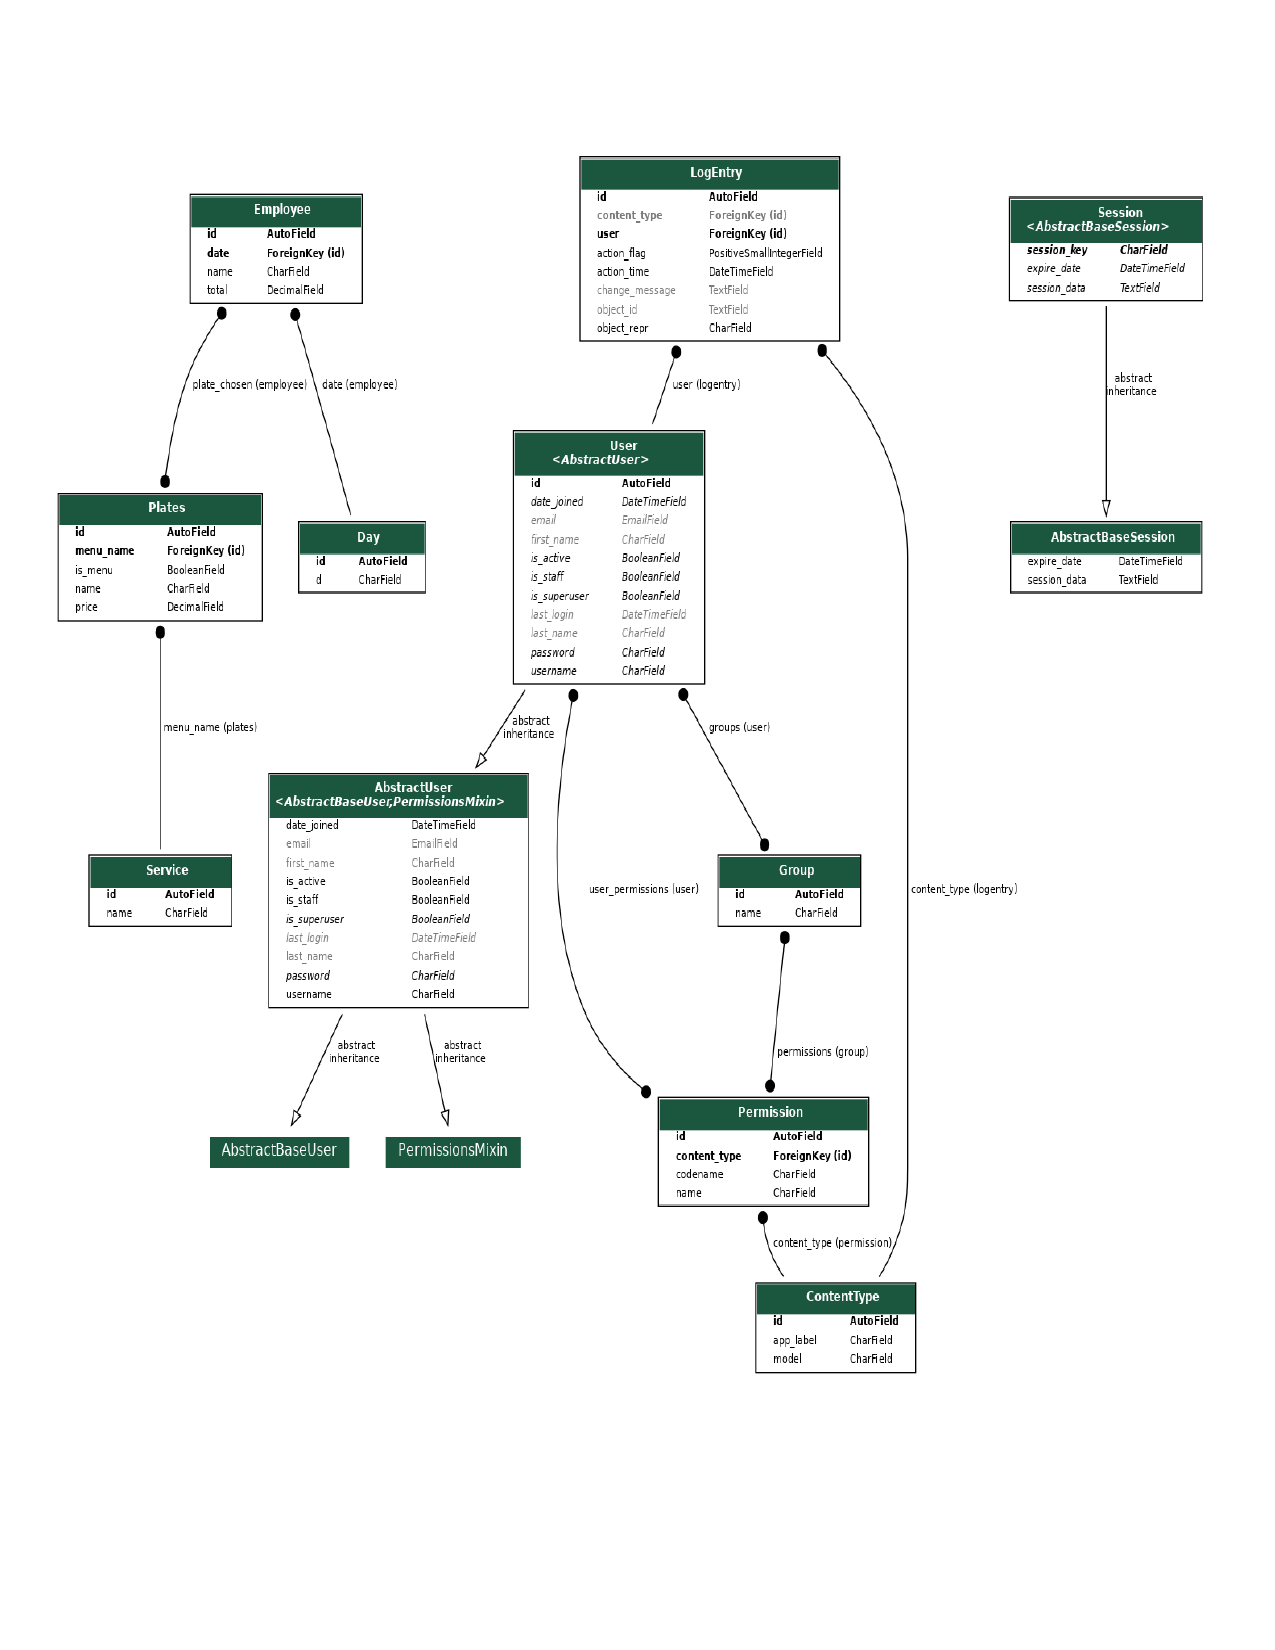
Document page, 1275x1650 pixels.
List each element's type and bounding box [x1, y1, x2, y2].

picture [46, 146, 1215, 1384]
